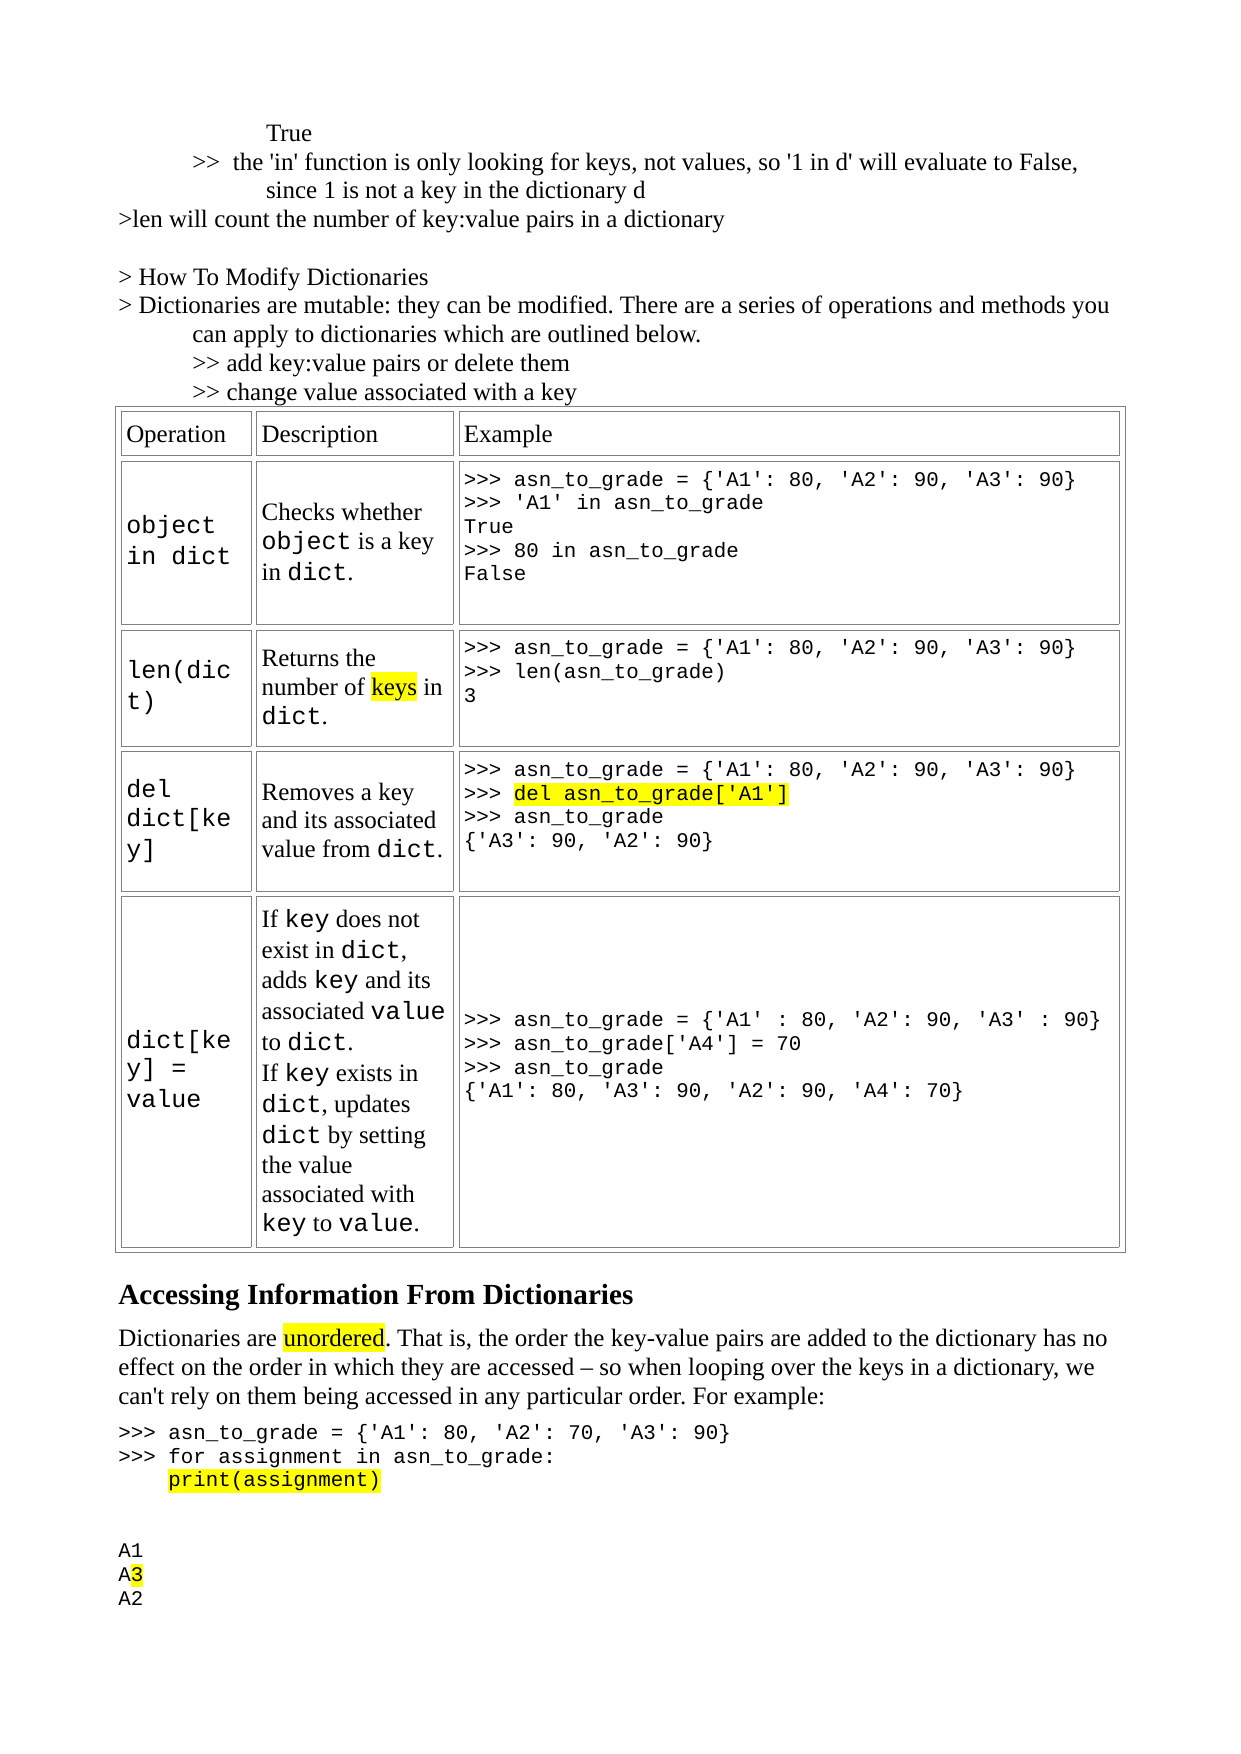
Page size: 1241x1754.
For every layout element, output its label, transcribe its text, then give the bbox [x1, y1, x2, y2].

table_header Example [456, 407, 1122, 455]
text Dictionaries are unordered. That is, the order the key-value pairs are added to the dictionary has no effect on the order in which they are accessed – so when looping over the keys in a dictionary, we can't rely on them being accessed in any particular order. For example: [118, 1323, 1122, 1409]
subtitle Accessing Information From Dictionaries [118, 1277, 1122, 1311]
text >len will count the number of key:value pairs in a dictionary [118, 204, 1122, 233]
table_cell >>> asn_to_grade = {'A1': 80, 'A2': 90, 'A3': 90} >>> del asn_to_grade['A1'] >>> asn_to_grade {'A3': 90, 'A2': 90} [456, 746, 1122, 891]
table_cell Checks whether object is a key in dict. [254, 455, 456, 624]
text >> change value associated with a key [118, 377, 1122, 406]
text A3 [118, 1564, 1122, 1587]
text print(assignment) [118, 1469, 1122, 1493]
text A1 [118, 1540, 1122, 1564]
table_cell del dict[key] [118, 746, 253, 891]
table_header Operation [118, 407, 253, 455]
table_cell Removes a key and its associated value from dict. [254, 746, 456, 891]
table_cell Returns the number of keys in dict. [254, 624, 456, 746]
text > Dictionaries are mutable: they can be modified. There are a series of operations and methods you can apply to dictionaries which are outlined below. [118, 291, 1122, 348]
text True [118, 118, 1122, 147]
table_cell len(dict) [118, 624, 253, 746]
table_cell object in dict [118, 455, 253, 624]
table_cell If key does not exist in dict, adds key and its associated value to dict. If key exists in dict, updates dict by setting the value associated with key to value. [254, 891, 456, 1247]
table_cell >>> asn_to_grade = {'A1': 80, 'A2': 90, 'A3': 90} >>> 'A1' in asn_to_grade True >>> 80 in asn_to_grade False [456, 455, 1122, 624]
table_cell >>> asn_to_grade = {'A1' : 80, 'A2': 90, 'A3' : 90} >>> asn_to_grade['A4'] = 70 >>> asn_to_grade {'A1': 80, 'A3': 90, 'A2': 90, 'A4': 70} [456, 891, 1122, 1247]
table_cell >>> asn_to_grade = {'A1': 80, 'A2': 90, 'A3': 90} >>> len(asn_to_grade) 3 [456, 624, 1122, 746]
table_cell dict[key] = value [118, 891, 253, 1247]
text >> add key:value pairs or delete them [118, 348, 1122, 377]
text >>> asn_to_grade = {'A1': 80, 'A2': 70, 'A3': 90} [118, 1422, 1122, 1446]
text > How To Modify Dictionaries [118, 262, 1122, 291]
text >>> for assignment in asn_to_grade: [118, 1446, 1122, 1469]
text A2 [118, 1587, 1122, 1611]
text >> the 'in' function is only looking for keys, not values, so '1 in d' will evaluate to False, since 1 is not a key in the dictionary d [118, 147, 1122, 204]
table_header Description [254, 407, 456, 455]
